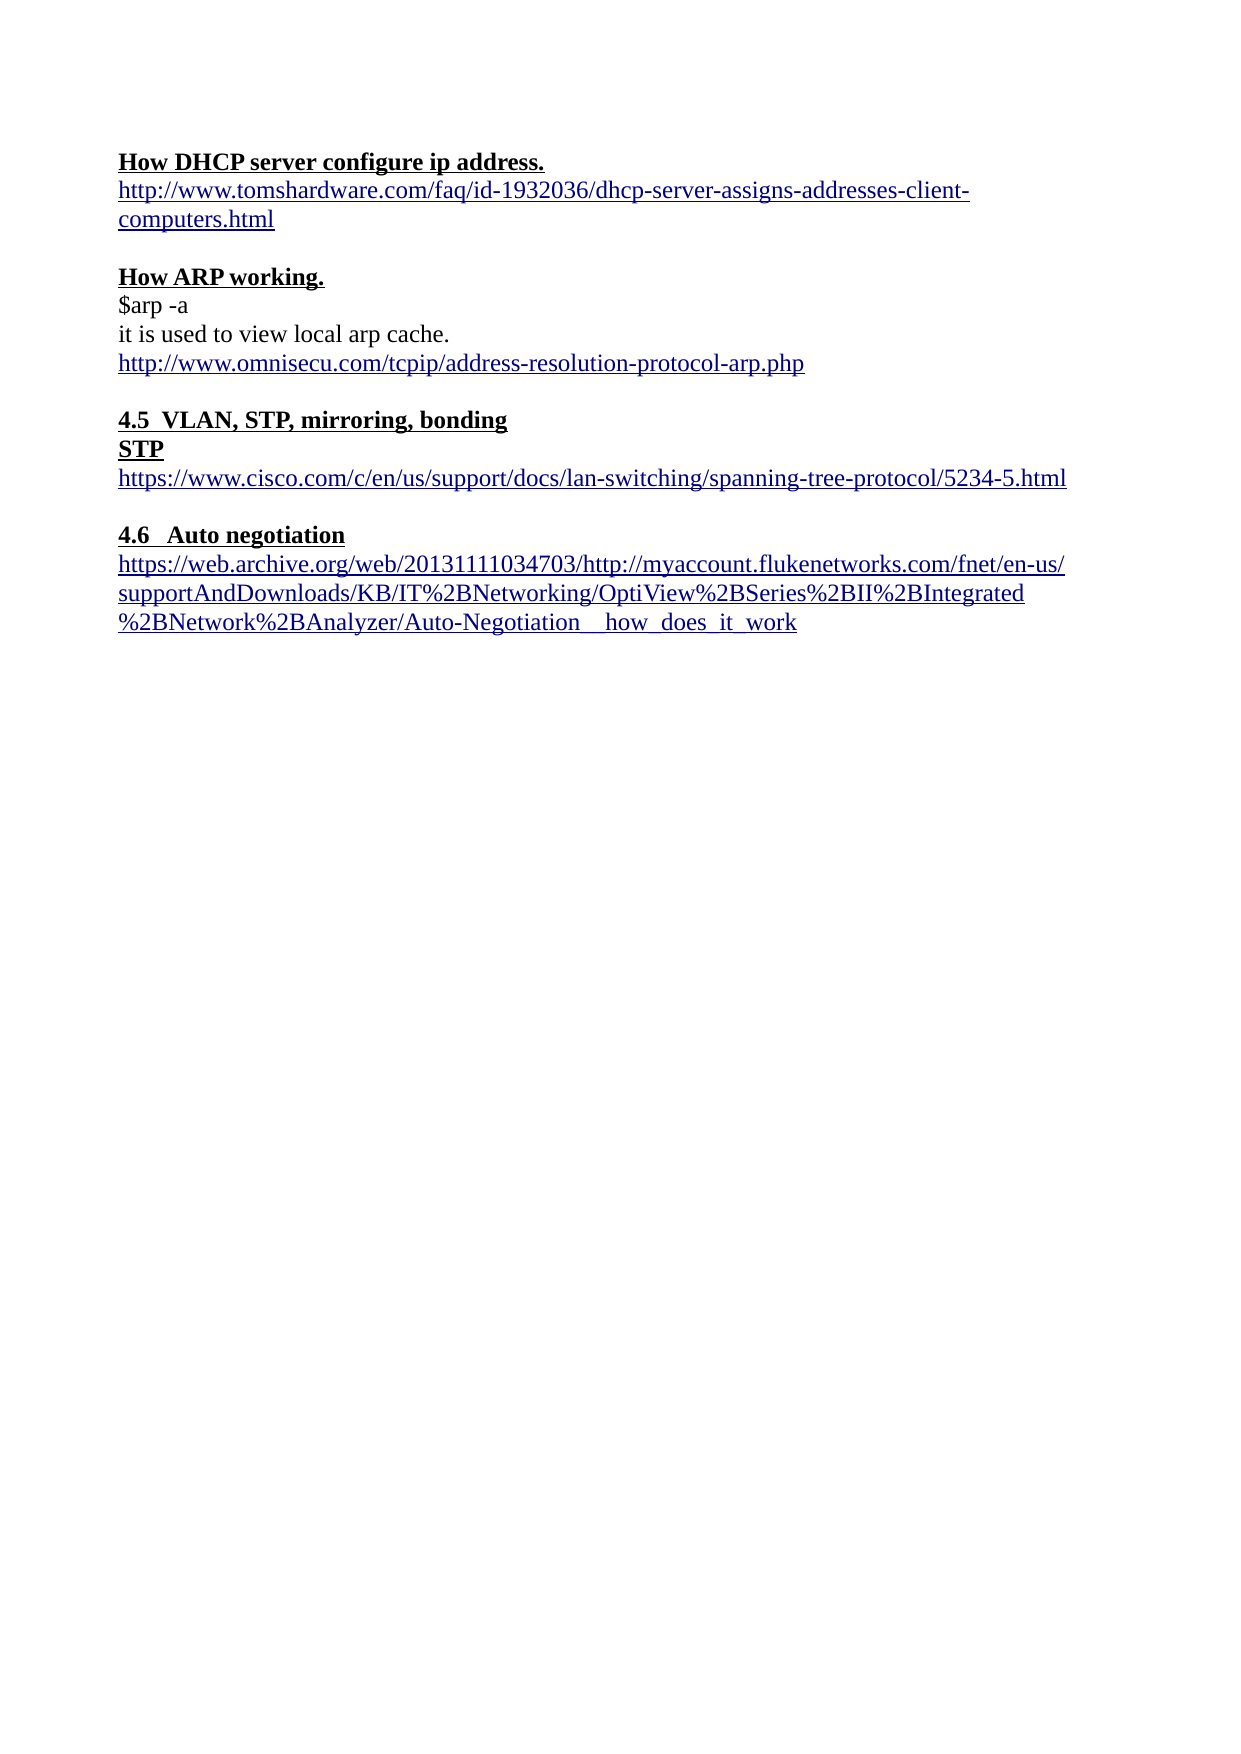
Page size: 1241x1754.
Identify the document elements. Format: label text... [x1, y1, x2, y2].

text How ARP working. [118, 262, 1122, 291]
text $arp -a [118, 291, 1122, 319]
text it is used to view local arp cache. [118, 319, 1122, 348]
text https://web.archive.org/web/20131111034703/http://myaccount.flukenetworks.com/fnet/en-us/supportAndDownloads/KB/IT%2BNetworking/OptiView%2BSeries%2BII%2BIntegrated%2BNetwork%2BAnalyzer/Auto-Negotiation__how_does_it_work [118, 549, 1122, 636]
text http://www.omnisecu.com/tcpip/address-resolution-protocol-arp.php [118, 348, 1122, 377]
text http://www.tomshardware.com/faq/id-1932036/dhcp-server-assigns-addresses-client-computers.html [118, 176, 1122, 233]
text STP [118, 434, 1122, 463]
text How DHCP server configure ip address. [118, 147, 1122, 176]
text 4.6 Auto negotiation [118, 521, 1122, 549]
text https://www.cisco.com/c/en/us/support/docs/lan-switching/spanning-tree-protocol/5234-5.html [118, 463, 1122, 492]
text 4.5 VLAN, STP, mirroring, bonding [118, 406, 1122, 434]
